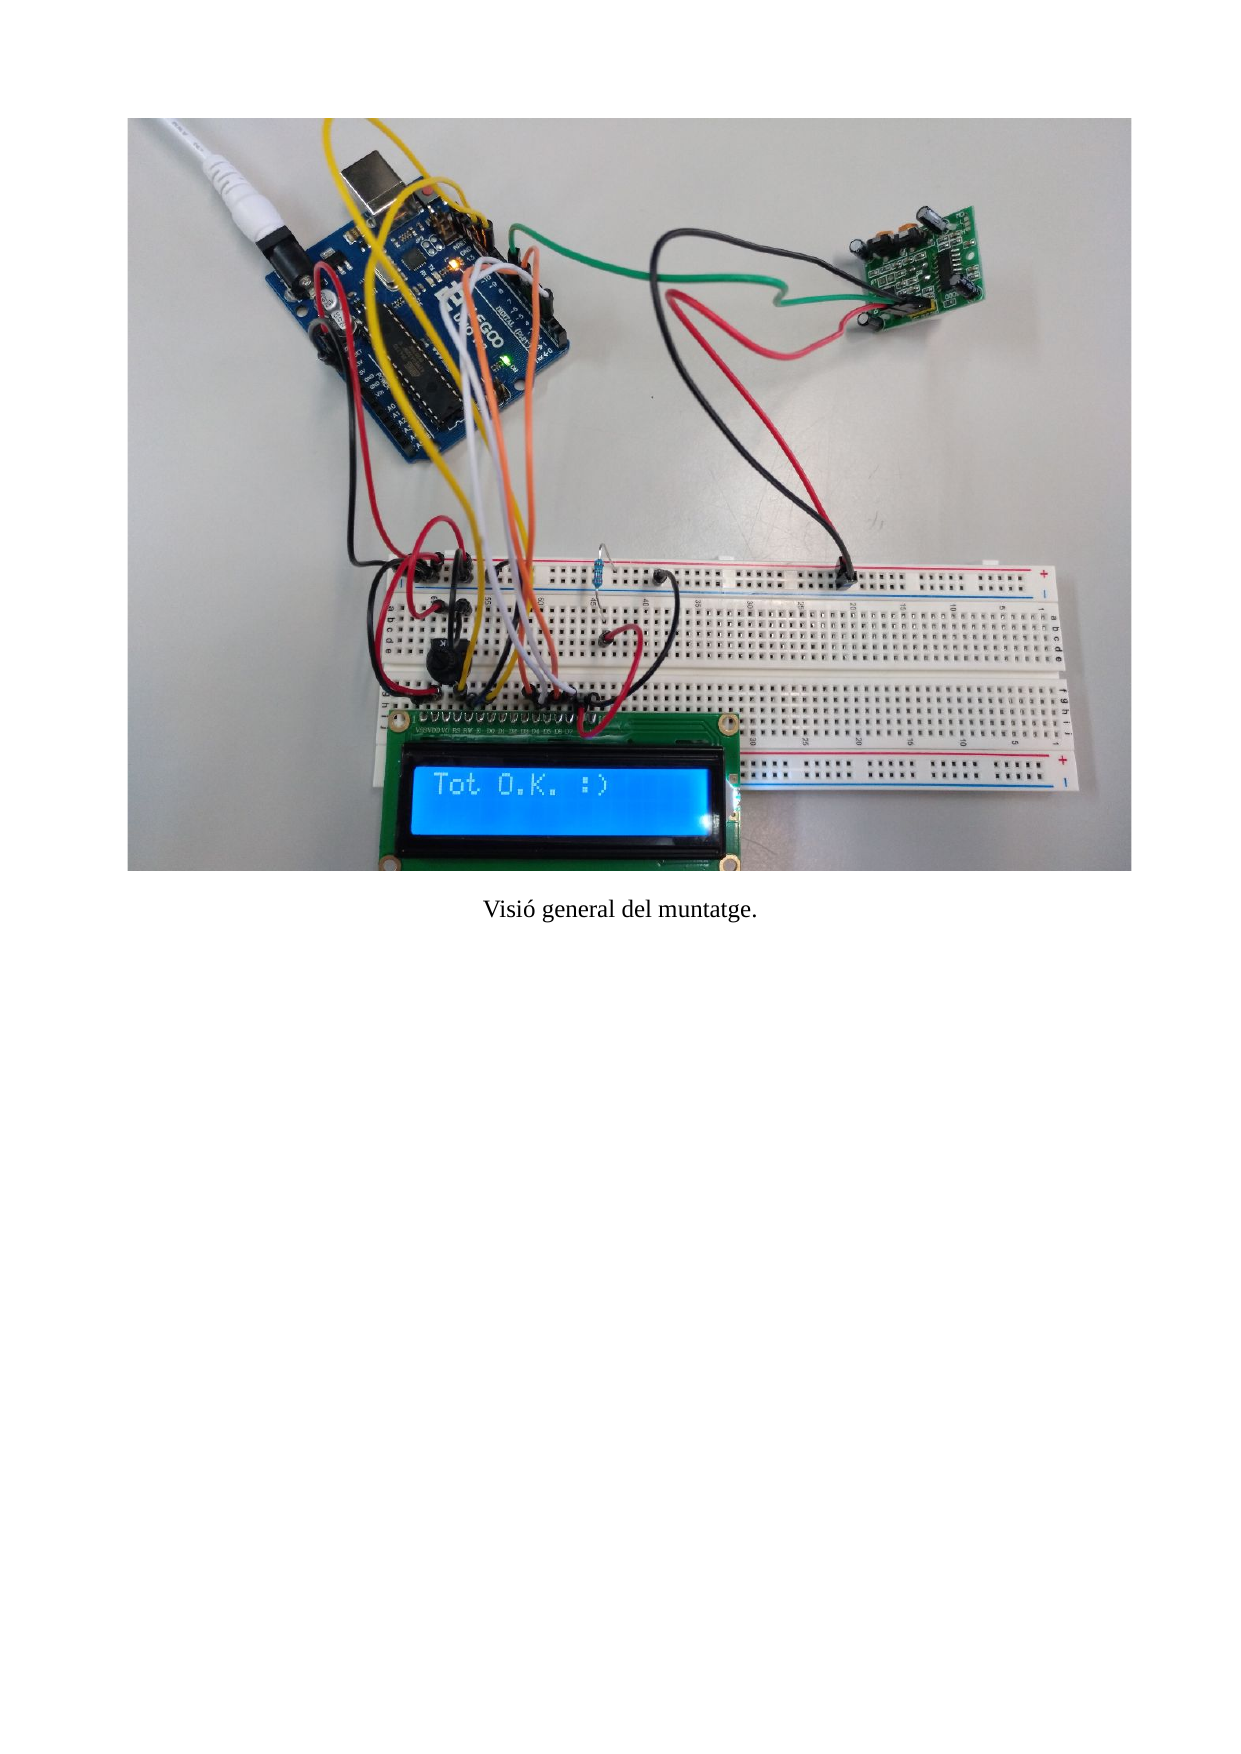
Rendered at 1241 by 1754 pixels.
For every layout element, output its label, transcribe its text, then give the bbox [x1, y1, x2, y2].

text Visió general del muntatge. [118, 894, 1122, 923]
picture [127, 118, 1132, 871]
